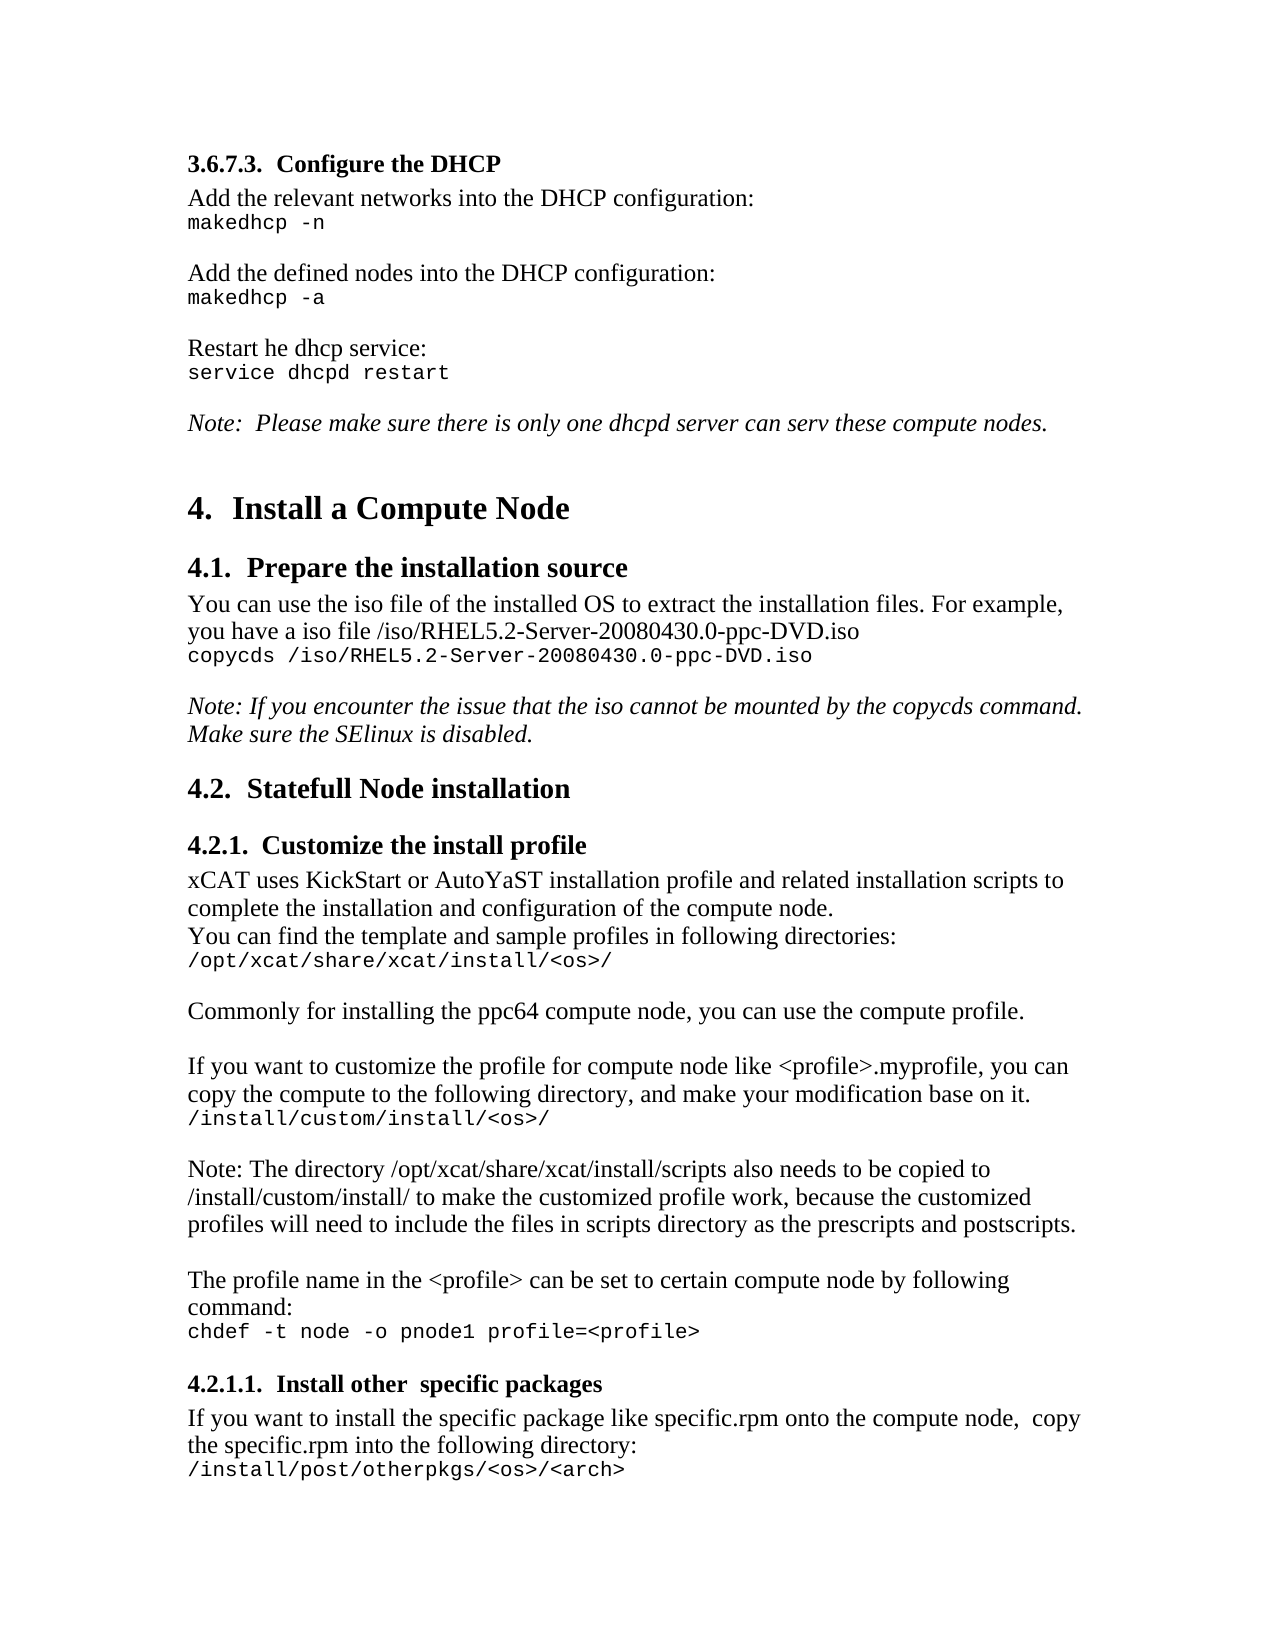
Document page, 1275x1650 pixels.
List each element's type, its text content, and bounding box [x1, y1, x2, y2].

text Add the relevant networks into the DHCP configuration: [187, 184, 1087, 212]
text Add the defined nodes into the DHCP configuration: [187, 259, 1087, 287]
subtitle Statefull Node installation [187, 773, 1087, 805]
subtitle Configure the DHCP [187, 150, 1087, 178]
text xCAT uses KickStart or AutoYaST installation profile and related installation scripts to complete the installation and configuration of the compute node. [187, 866, 1087, 922]
text You can use the iso file of the installed OS to extract the installation files. For example, you have a iso file /iso/RHEL5.2-Server-20080430.0-ppc-DVD.iso [187, 590, 1087, 645]
text If you want to install the specific package like specific.rpm onto the compute node, copy the specific.rpm into the following directory: [187, 1404, 1087, 1459]
text Note: If you encounter the issue that the iso cannot be mounted by the copycds command. Make sure the SElinux is disabled. [187, 692, 1087, 748]
text makedhcp -n [187, 212, 1087, 235]
text If you want to customize the profile for compute node like <profile>.myprofile, you can copy the compute to the following directory, and make your modification base on it. [187, 1052, 1087, 1108]
subtitle Prepare the installation source [187, 551, 1087, 583]
text You can find the template and sample profiles in following directories: [187, 922, 1087, 949]
subtitle Customize the install profile [187, 830, 1087, 860]
text makedhcp -a [187, 287, 1087, 310]
text The profile name in the <profile> can be set to certain compute node by following command: [187, 1266, 1087, 1321]
subtitle Install a Compute Node [187, 489, 1087, 526]
text Note: Please make sure there is only one dhcpd server can serv these compute nodes. [187, 409, 1087, 437]
text copycds /iso/RHEL5.2-Server-20080430.0-ppc-DVD.iso [187, 645, 1087, 669]
text Restart he dhcp service: [187, 334, 1087, 362]
text Note: The directory /opt/xcat/share/xcat/install/scripts also needs to be copied to /install/custom/install/ to make the customized profile work, because the customized profiles will need to include the files in scripts directory as the prescripts and postscripts. [187, 1155, 1087, 1238]
text chdef -t node -o pnode1 profile=<profile> [187, 1321, 1087, 1345]
text service dhcpd restart [187, 362, 1087, 385]
text /opt/xcat/share/xcat/install/<os>/ [187, 949, 1087, 973]
text Commonly for installing the ppc64 compute node, you can use the compute profile. [187, 997, 1087, 1024]
subtitle Install other specific packages [187, 1370, 1087, 1398]
text /install/custom/install/<os>/ [187, 1108, 1087, 1131]
text /install/post/otherpkgs/<os>/<arch> [187, 1459, 1087, 1483]
